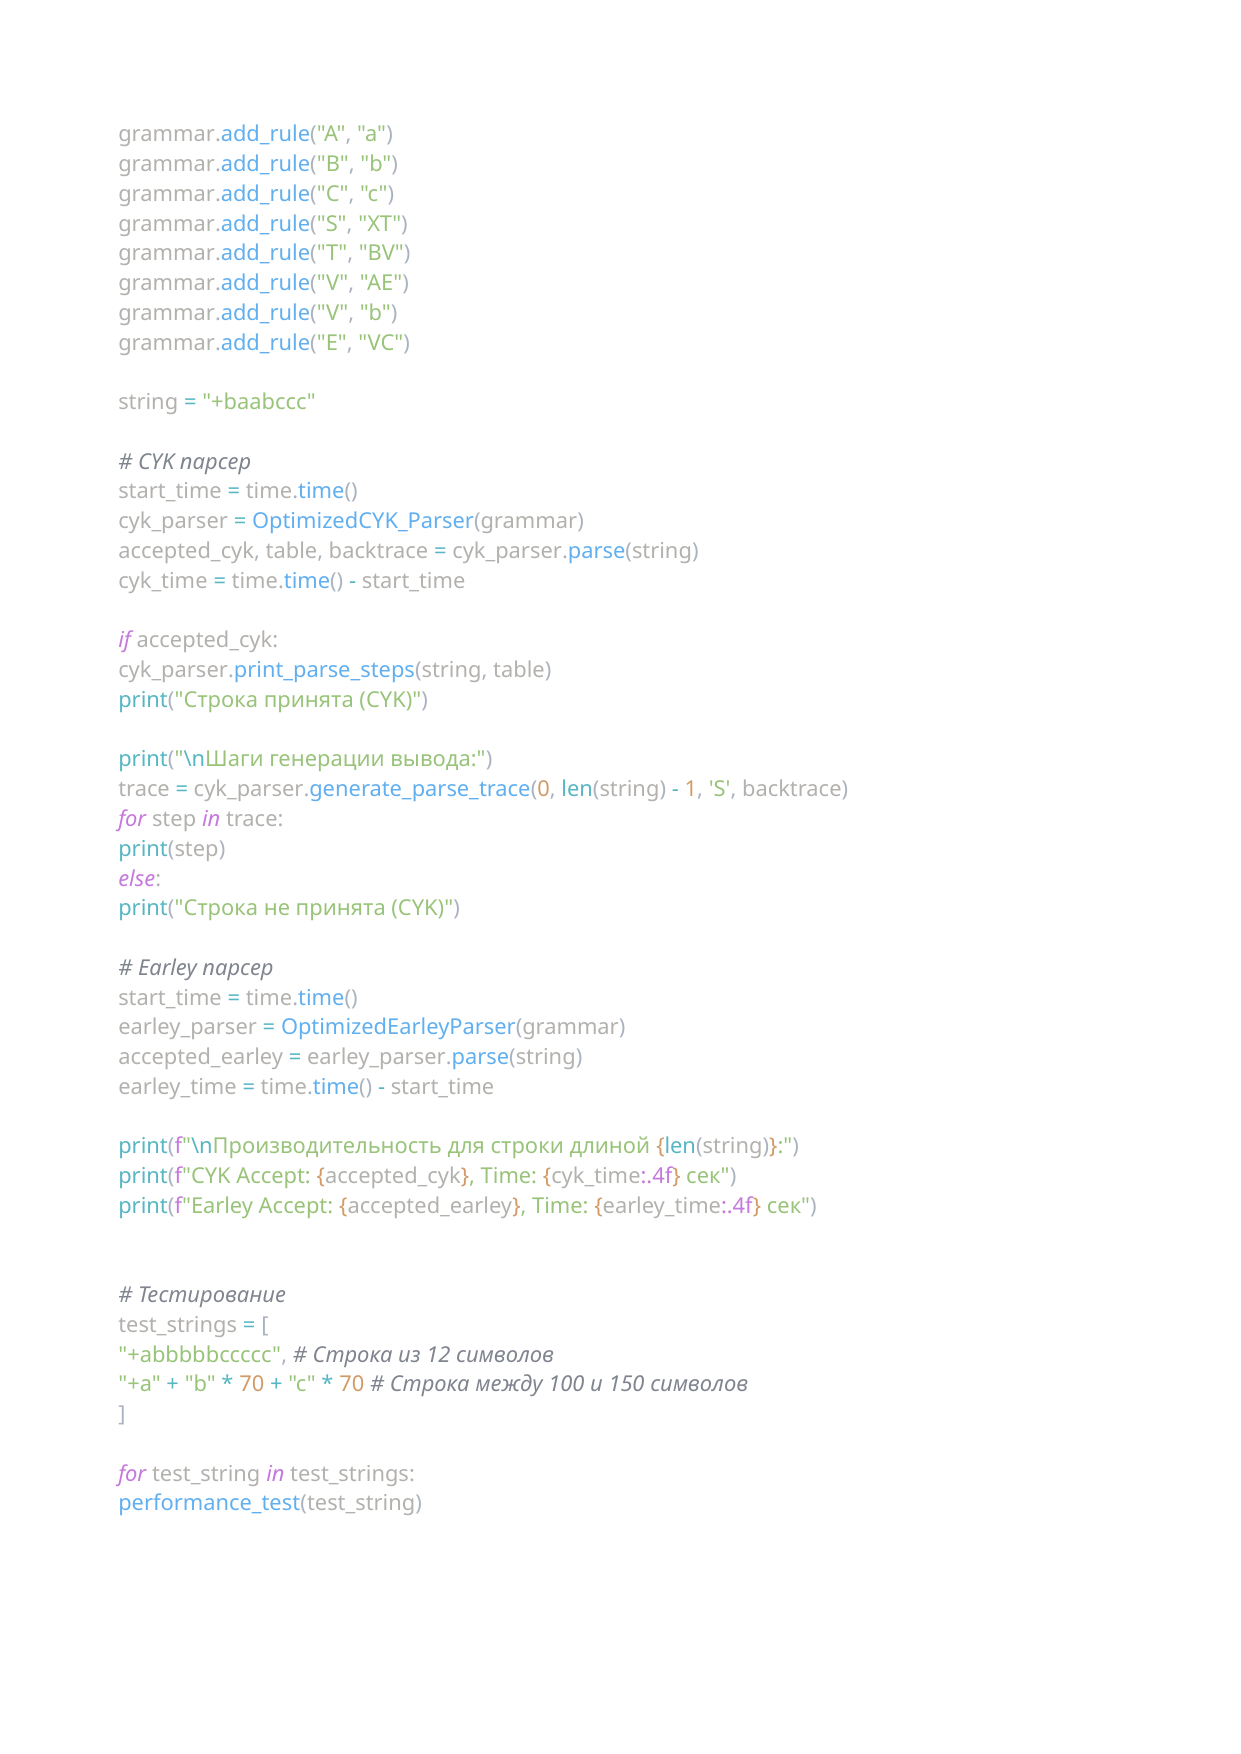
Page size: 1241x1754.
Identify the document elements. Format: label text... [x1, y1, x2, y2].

text print(f"Earley Accept: {accepted_earley}, Time: {earley_time:.4f} сек") [118, 1190, 1122, 1220]
text earley_parser = OptimizedEarleyParser(grammar) [118, 1011, 1122, 1041]
text "+a" + "b" * 70 + "c" * 70 # Строка между 100 и 150 символов [118, 1368, 1122, 1398]
text trace = cyk_parser.generate_parse_trace(0, len(string) - 1, 'S', backtrace) [118, 773, 1122, 803]
text grammar.add_rule("S", "XT") [118, 207, 1122, 237]
text print("Строка не принята (CYK)") [118, 892, 1122, 922]
text cyk_parser = OptimizedCYK_Parser(grammar) [118, 505, 1122, 535]
text cyk_time = time.time() - start_time [118, 565, 1122, 594]
text for test_string in test_strings: [118, 1458, 1122, 1487]
text accepted_earley = earley_parser.parse(string) [118, 1041, 1122, 1071]
text for step in trace: [118, 803, 1122, 833]
text ] [118, 1398, 1122, 1428]
text performance_test(test_string) [118, 1487, 1122, 1517]
text else: [118, 862, 1122, 892]
text string = "+baabccc" [118, 386, 1122, 416]
text grammar.add_rule("T", "BV") [118, 237, 1122, 267]
text accepted_cyk, table, backtrace = cyk_parser.parse(string) [118, 535, 1122, 565]
text start_time = time.time() [118, 982, 1122, 1011]
text cyk_parser.print_parse_steps(string, table) [118, 654, 1122, 684]
text # Earley парсер [118, 952, 1122, 982]
text grammar.add_rule("A", "a") [118, 118, 1122, 148]
text grammar.add_rule("V", "AE") [118, 267, 1122, 297]
text print("\nШаги генерации вывода:") [118, 743, 1122, 773]
text print(f"CYK Accept: {accepted_cyk}, Time: {cyk_time:.4f} сек") [118, 1160, 1122, 1190]
text grammar.add_rule("V", "b") [118, 297, 1122, 327]
text # CYK парсер [118, 446, 1122, 475]
text grammar.add_rule("C", "c") [118, 178, 1122, 207]
text test_strings = [ [118, 1309, 1122, 1338]
text print(step) [118, 833, 1122, 862]
text start_time = time.time() [118, 475, 1122, 505]
text if accepted_cyk: [118, 624, 1122, 654]
text grammar.add_rule("E", "VC") [118, 327, 1122, 356]
text "+abbbbbccccc", # Строка из 12 символов [118, 1338, 1122, 1368]
text earley_time = time.time() - start_time [118, 1071, 1122, 1101]
text print("Строка принята (CYK)") [118, 684, 1122, 714]
text # Тестирование [118, 1279, 1122, 1309]
text grammar.add_rule("B", "b") [118, 148, 1122, 178]
text print(f"\nПроизводительность для строки длиной {len(string)}:") [118, 1130, 1122, 1160]
